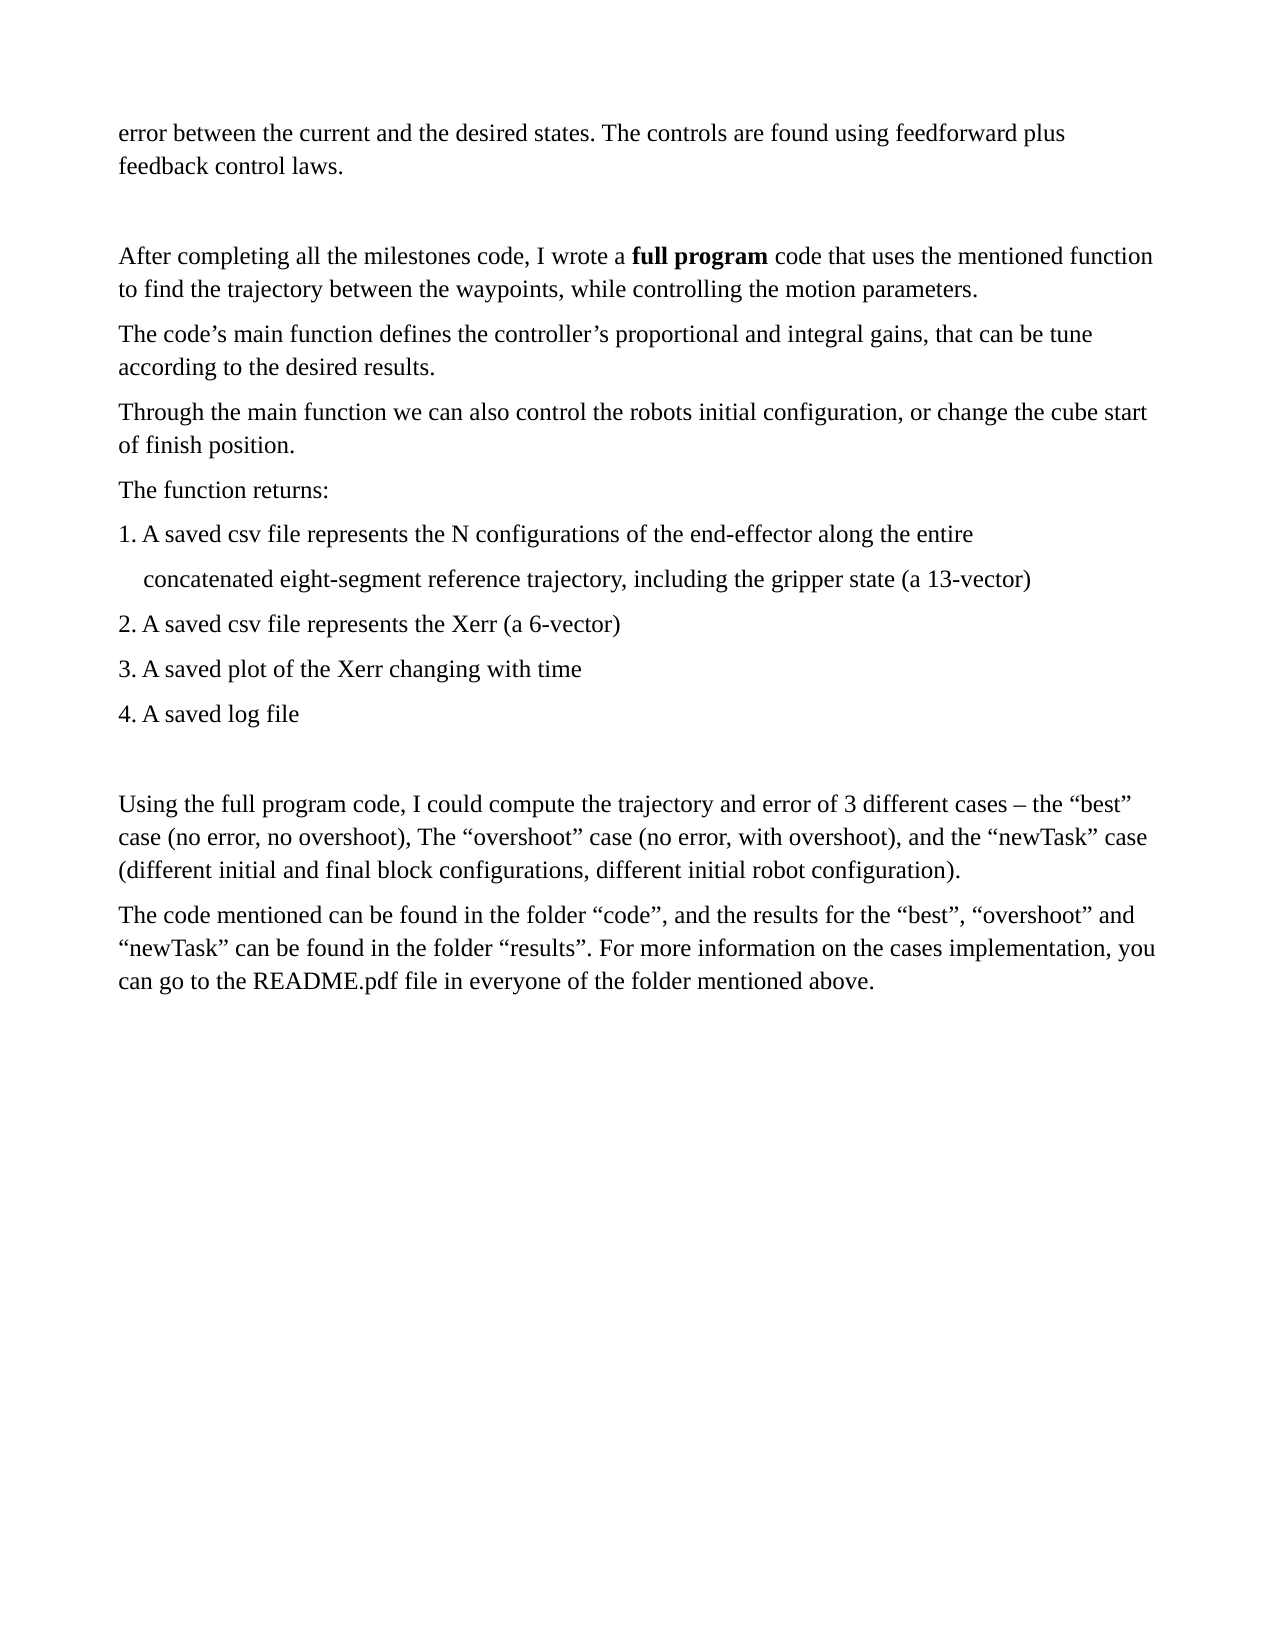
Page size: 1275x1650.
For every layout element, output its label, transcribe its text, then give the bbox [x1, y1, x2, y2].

text The code’s main function defines the controller’s proportional and integral gains, that can be tune according to the desired results. [118, 319, 1157, 381]
text After completing all the milestones code, I wrote a full program code that uses the mentioned function to find the trajectory between the waypoints, while controlling the motion parameters. [118, 241, 1157, 303]
text 2. A saved csv file represents the Xerr (a 6-vector) [118, 609, 1157, 638]
text The code mentioned can be found in the folder “code”, and the results for the “best”, “overshoot” and “newTask” can be found in the folder “results”. For more information on the cases implementation, you can go to the README.pdf file in everyone of the folder mentioned above. [118, 900, 1157, 995]
text 3. A saved plot of the Xerr changing with time [118, 654, 1157, 683]
text The function returns: [118, 475, 1157, 503]
text error between the current and the desired states. The controls are found using feedforward plus feedback control laws. [118, 118, 1157, 180]
text 4. A saved log file [118, 699, 1157, 728]
text Through the main function we can also control the robots initial configuration, or change the cube start of finish position. [118, 397, 1157, 458]
text 1. A saved csv file represents the N configurations of the end-effector along the entire [118, 519, 1157, 548]
text concatenated eight-segment reference trajectory, including the gripper state (a 13-vector) [118, 564, 1157, 593]
text Using the full program code, I could compute the trajectory and error of 3 different cases – the “best” case (no error, no overshoot), The “overshoot” case (no error, with overshoot), and the “newTask” case (different initial and final block configurations, different initial robot configuration). [118, 789, 1157, 884]
